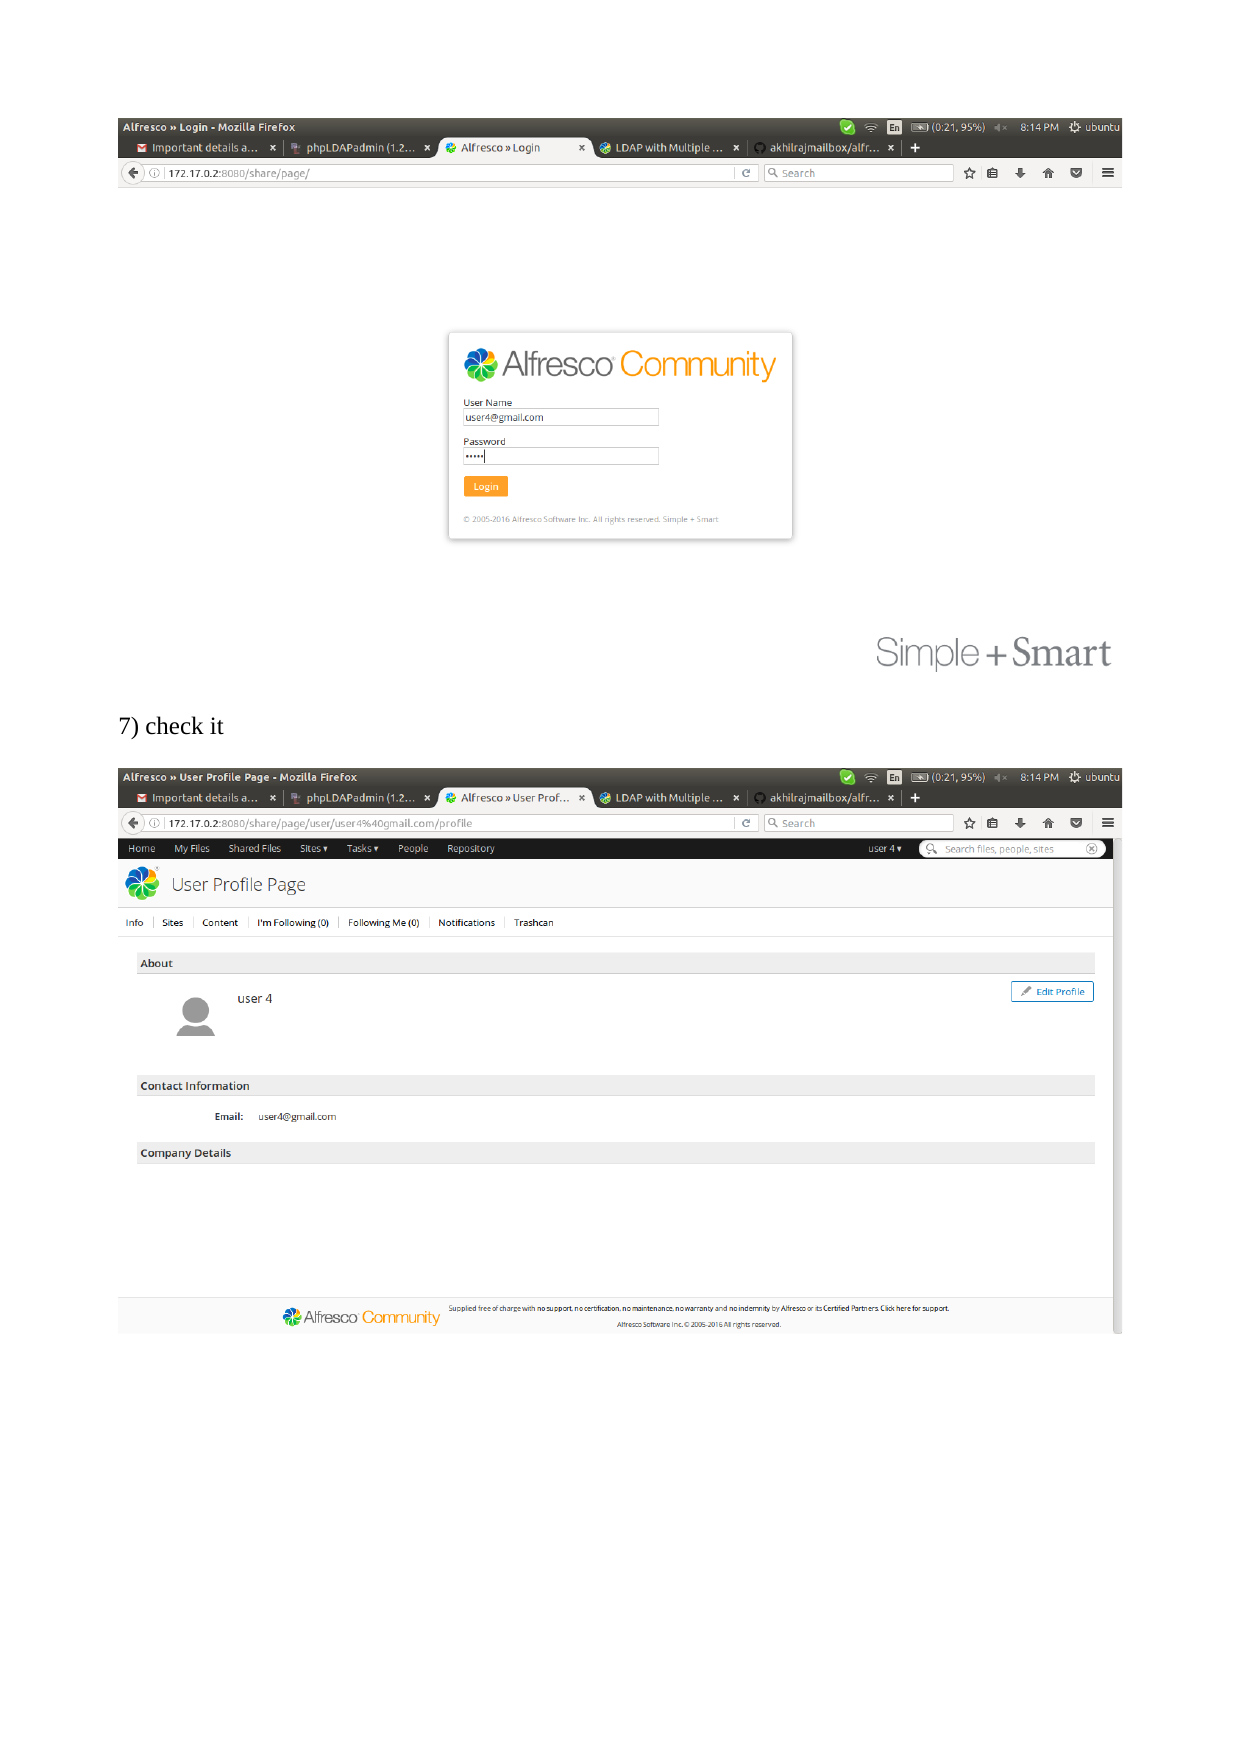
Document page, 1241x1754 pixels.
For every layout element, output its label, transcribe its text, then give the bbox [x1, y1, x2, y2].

picture [118, 118, 1123, 683]
picture [118, 768, 1123, 1334]
text 7) check it [118, 711, 1122, 740]
